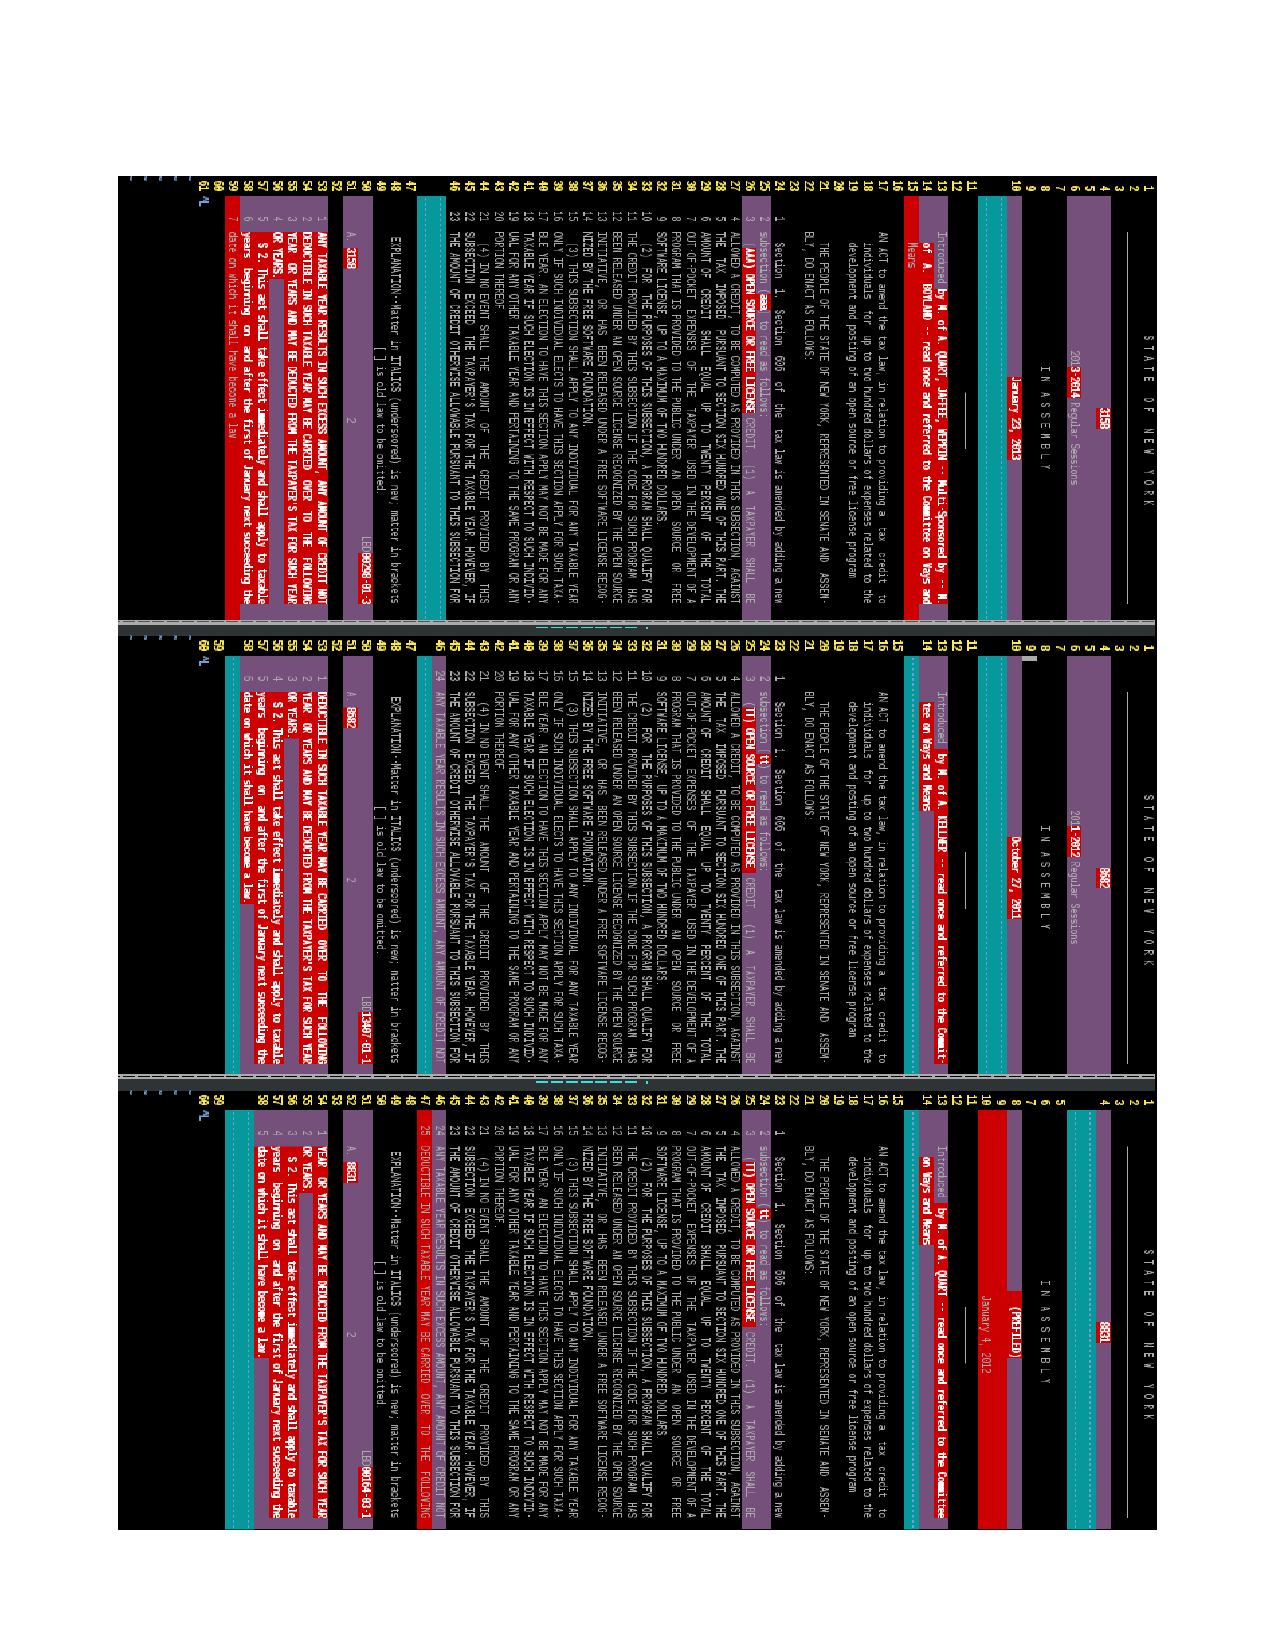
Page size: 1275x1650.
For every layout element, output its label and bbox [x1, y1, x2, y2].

picture [118, 176, 1157, 1530]
